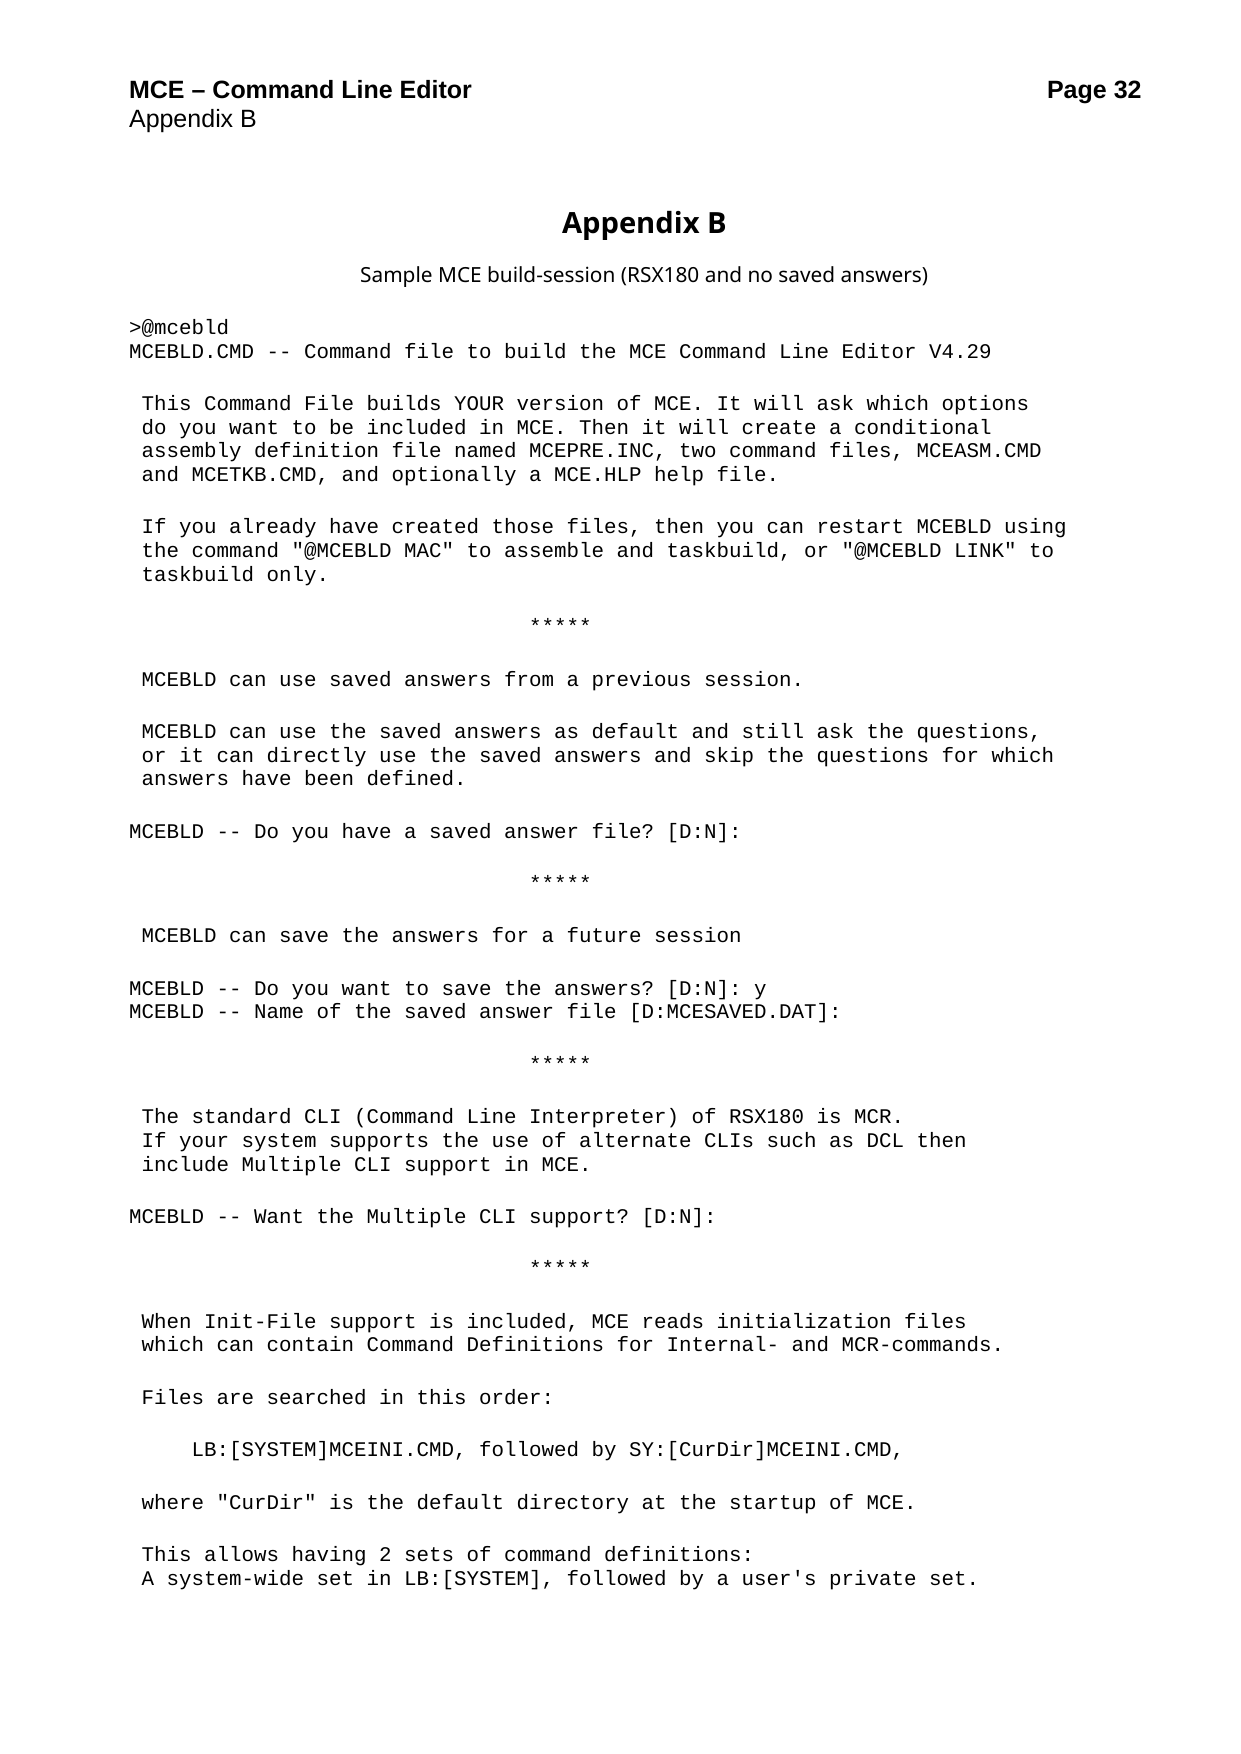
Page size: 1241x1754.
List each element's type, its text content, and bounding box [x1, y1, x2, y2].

text MCEBLD -- Do you have a saved answer file? [D:N]: [129, 821, 1159, 844]
text which can contain Command Definitions for Internal- and MCR-commands. [129, 1334, 1159, 1358]
text the command "@MCEBLD MAC" to assemble and taskbuild, or "@MCEBLD LINK" to [129, 540, 1159, 564]
text or it can directly use the saved answers and skip the questions for which [129, 745, 1159, 768]
text LB:[SYSTEM]MCEINI.CMD, followed by SY:[CurDir]MCEINI.CMD, [129, 1439, 1159, 1463]
text A system-wide set in LB:[SYSTEM], followed by a user's private set. [129, 1568, 1159, 1591]
text include Multiple CLI support in MCE. [129, 1154, 1159, 1177]
text answers have been defined. [129, 768, 1159, 792]
text MCEBLD can save the answers for a future session [129, 926, 1159, 949]
text If your system supports the use of alternate CLIs such as DCL then [129, 1130, 1159, 1154]
text taskbuild only. [129, 564, 1159, 587]
text This Command File builds YOUR version of MCE. It will ask which options [129, 393, 1159, 417]
text MCEBLD -- Do you want to save the answers? [D:N]: y [129, 978, 1159, 1002]
text MCEBLD -- Name of the saved answer file [D:MCESAVED.DAT]: [129, 1002, 1159, 1025]
text ***** [129, 616, 1159, 640]
text The standard CLI (Command Line Interpreter) of RSX180 is MCR. [129, 1106, 1159, 1130]
text MCEBLD can use saved answers from a previous session. [129, 669, 1159, 692]
text do you want to be included in MCE. Then it will create a conditional [129, 417, 1159, 441]
subtitle Appendix B [129, 203, 1159, 242]
text where "CurDir" is the default directory at the startup of MCE. [129, 1492, 1159, 1515]
text Files are searched in this order: [129, 1387, 1159, 1411]
text ***** [129, 873, 1159, 897]
text >@mcebld [129, 317, 1159, 341]
text MCEBLD -- Want the Multiple CLI support? [D:N]: [129, 1206, 1159, 1230]
text MCEBLD can use the saved answers as default and still ask the questions, [129, 721, 1159, 745]
text ***** [129, 1258, 1159, 1282]
text This allows having 2 sets of command definitions: [129, 1544, 1159, 1568]
text Sample MCE build-session (RSX180 and no saved answers) [129, 260, 1159, 289]
text ***** [129, 1054, 1159, 1078]
text and MCETKB.CMD, and optionally a MCE.HLP help file. [129, 464, 1159, 488]
text MCEBLD.CMD -- Command file to build the MCE Command Line Editor V4.29 [129, 341, 1159, 364]
text When Init-File support is included, MCE reads initialization files [129, 1311, 1159, 1334]
text assembly definition file named MCEPRE.INC, two command files, MCEASM.CMD [129, 441, 1159, 464]
text If you already have created those files, then you can restart MCEBLD using [129, 517, 1159, 540]
